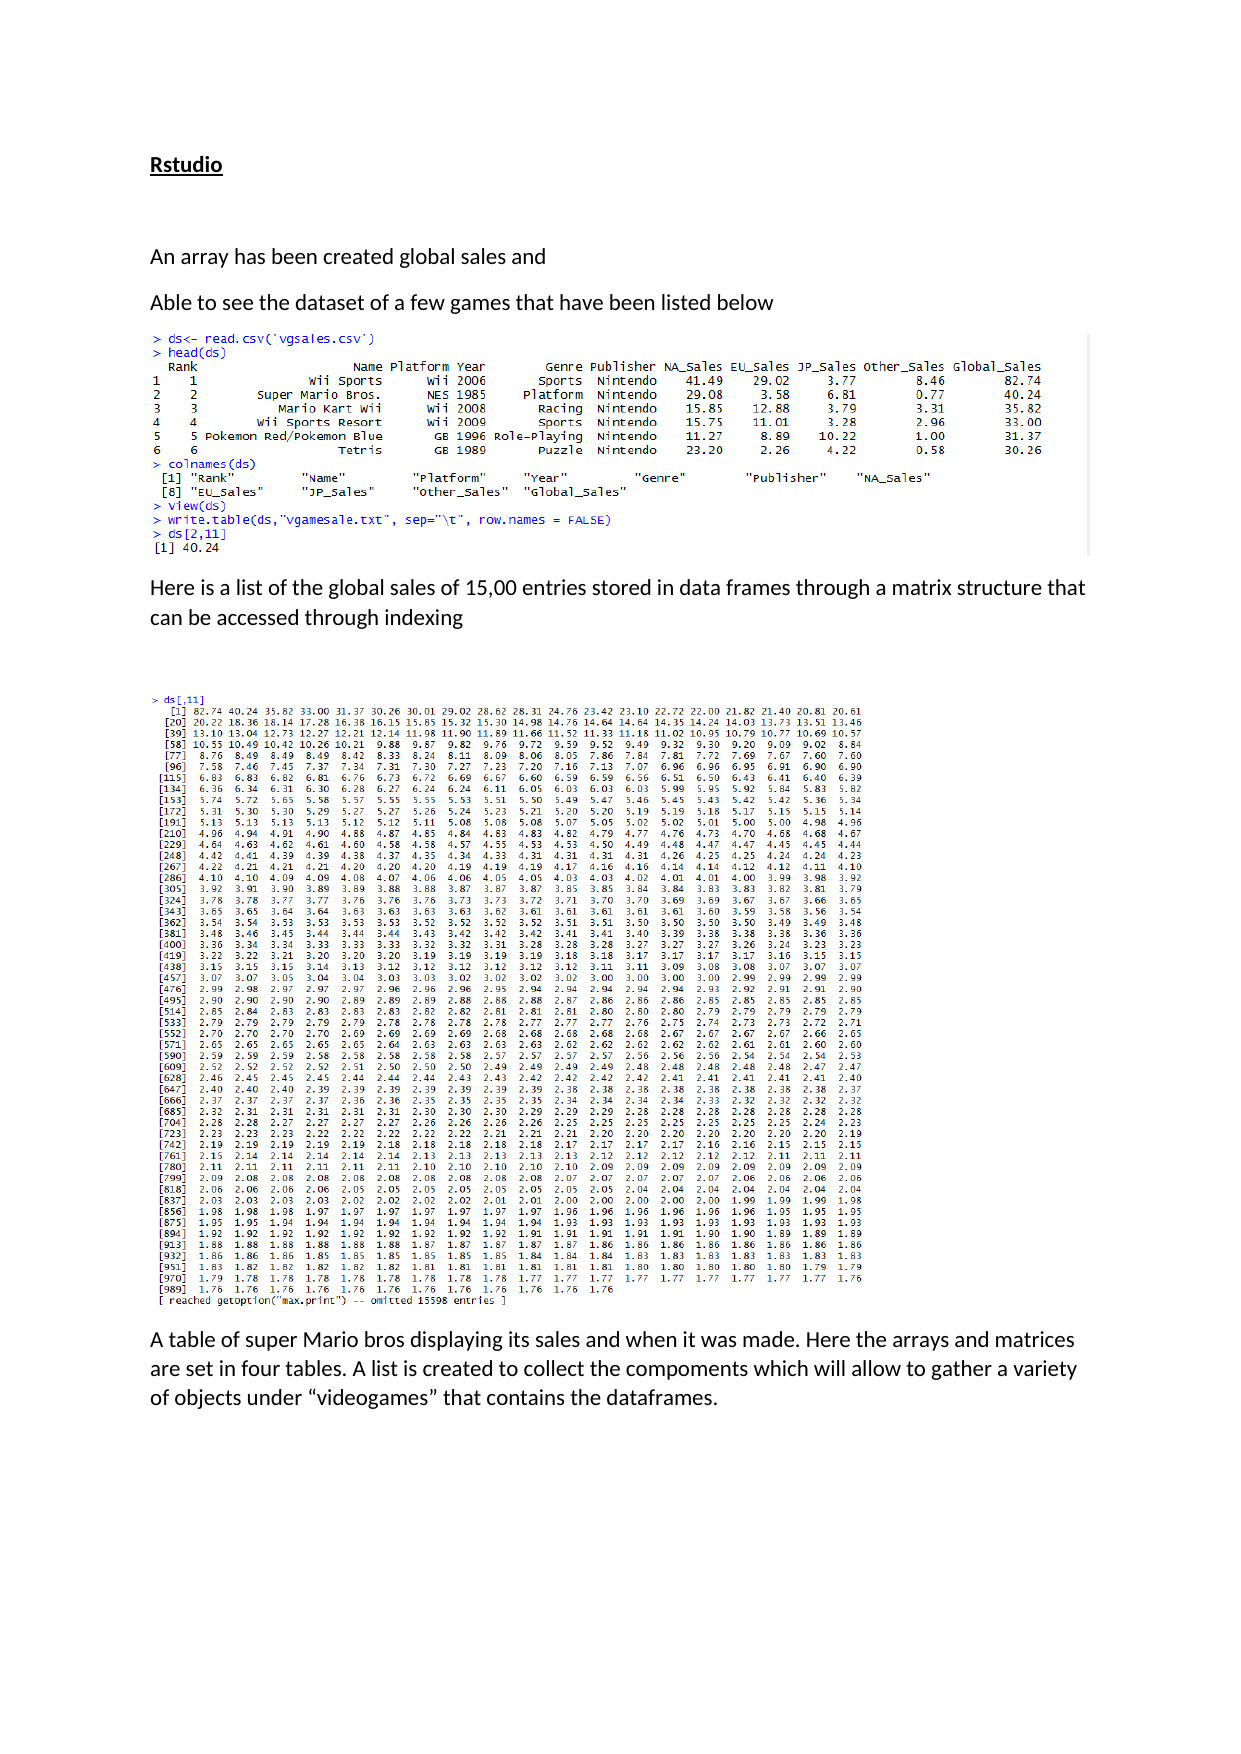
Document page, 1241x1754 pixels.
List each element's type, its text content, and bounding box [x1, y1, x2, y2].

text Here is a list of the global sales of 15,00 entries stored in data frames through a matrix structure that can be accessed through indexing [150, 573, 1090, 631]
text Rstudio [150, 150, 1090, 178]
text A table of super Mario bros displaying its sales and when it was made. Here the arrays and matrices are set in four tables. A list is created to collect the compoments which will allow to gather a variety of objects under “videogames” that contains the dataframes. [150, 1325, 1090, 1411]
text Able to see the dataset of a few games that have been listed below [150, 288, 1090, 316]
text An array has been created global sales and [150, 242, 1090, 270]
